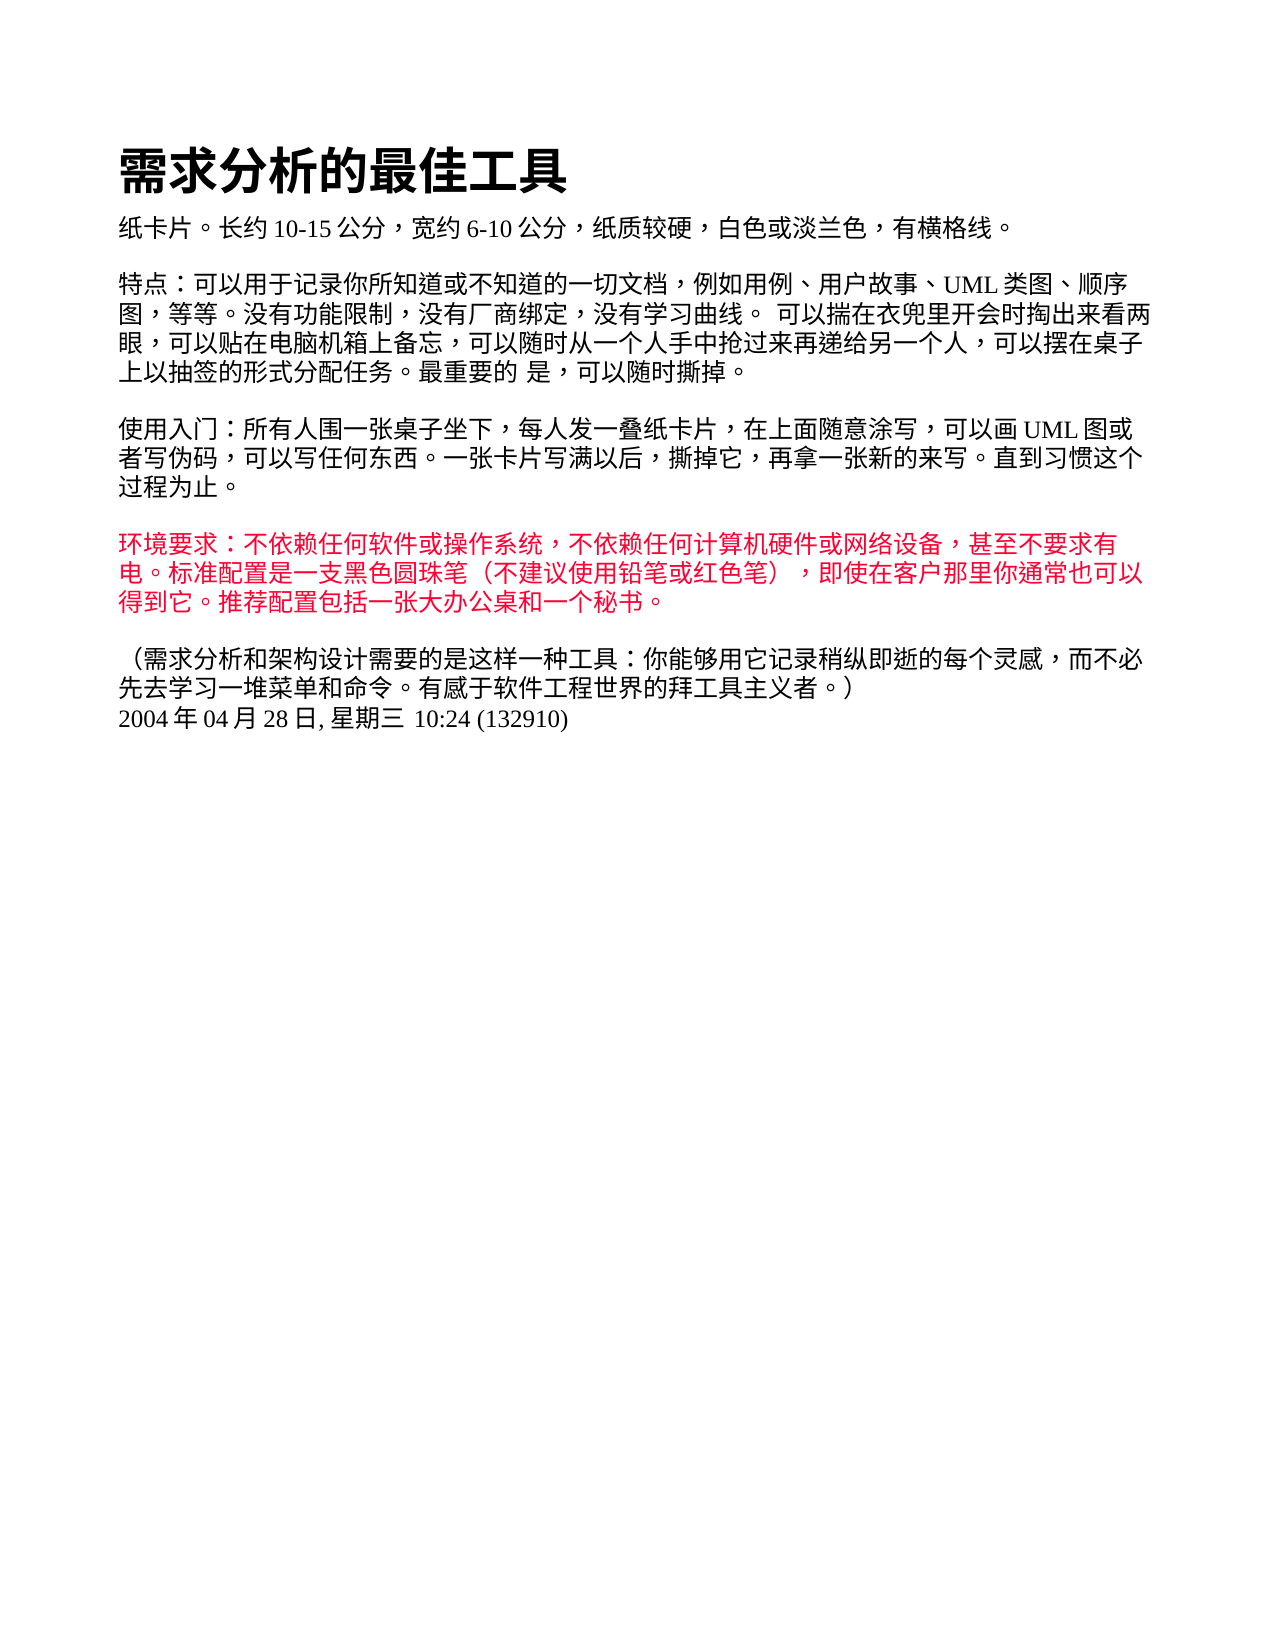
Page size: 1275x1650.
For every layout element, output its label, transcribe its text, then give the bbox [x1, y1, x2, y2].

text 特点：可以用于记录你所知道或不知道的一切文档，例如用例、用户故事、UML类图、顺序图，等等。没有功能限制，没有厂商绑定，没有学习曲线。 可以揣在衣兜里开会时掏出来看两眼，可以贴在电脑机箱上备忘，可以随时从一个人手中抢过来再递给另一个人，可以摆在桌子上以抽签的形式分配任务。最重要的 是，可以随时撕掉。 [118, 271, 1157, 387]
text （需求分析和架构设计需要的是这样一种工具：你能够用它记录稍纵即逝的每个灵感，而不必先去学习一堆菜单和命令。有感于软件工程世界的拜工具主义者。） [118, 646, 1157, 704]
text 使用入门：所有人围一张桌子坐下，每人发一叠纸卡片，在上面随意涂写，可以画UML图或者写伪码，可以写任何东西。一张卡片写满以后，撕掉它，再拿一张新的来写。直到习惯这个过程为止。 [118, 415, 1157, 503]
text 纸卡片。长约10-15公分，宽约6-10公分，纸质较硬，白色或淡兰色，有横格线。 [118, 214, 1157, 243]
text 2004年04月28日, 星期三 10:24 (132910) [118, 704, 1157, 733]
subtitle 需求分析的最佳工具 [118, 143, 1157, 201]
text 环境要求：不依赖任何软件或操作系统，不依赖任何计算机硬件或网络设备，甚至不要求有电。标准配置是一支黑色圆珠笔（不建议使用铅笔或红色笔），即使在客户那里你通常也可以得到它。推荐配置包括一张大办公桌和一个秘书。 [118, 530, 1157, 618]
